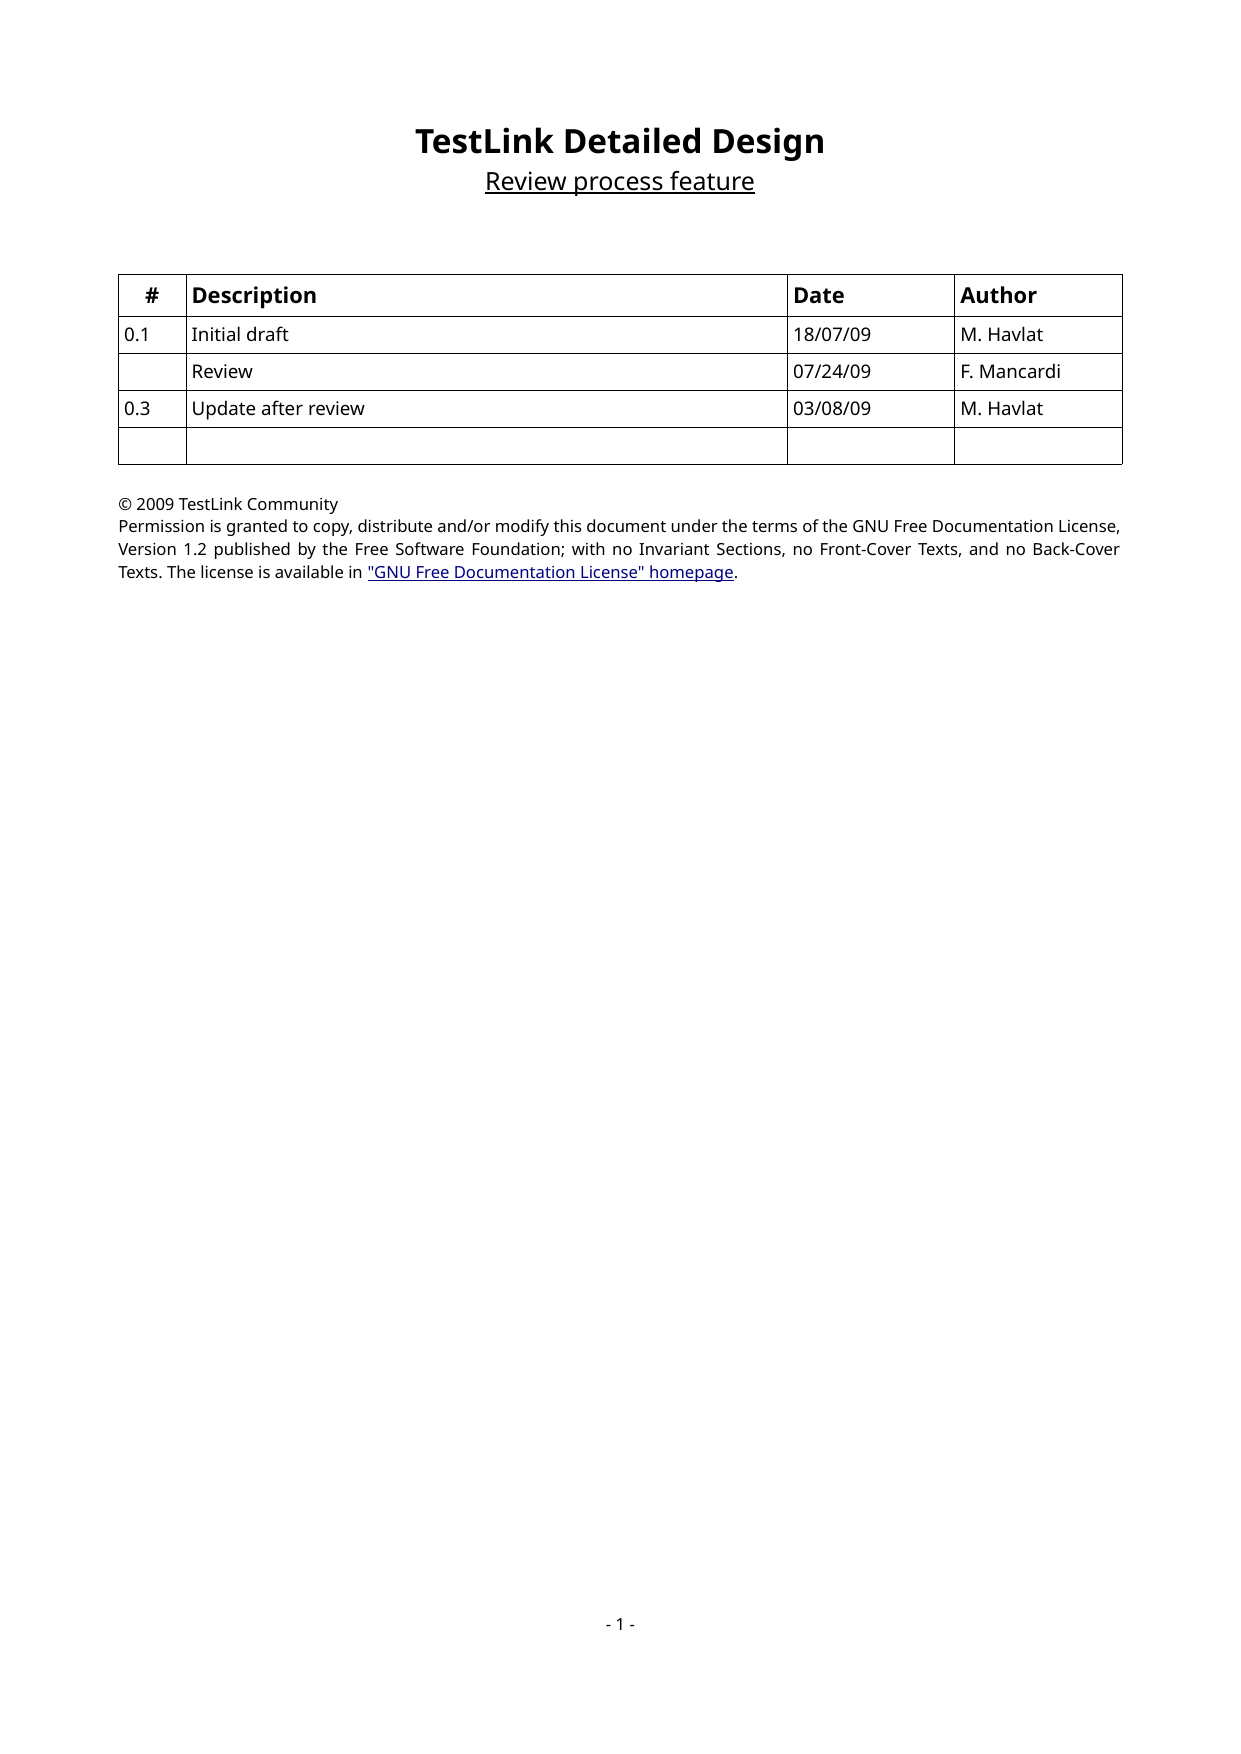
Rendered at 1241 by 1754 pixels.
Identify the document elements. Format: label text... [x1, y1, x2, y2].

table_cell [187, 428, 787, 464]
table_cell Review [187, 354, 787, 390]
table_cell [119, 428, 186, 464]
text Permission is granted to copy, distribute and/or modify this document under the terms of the GNU Free Documentation License, Version 1.2 published by the Free Software Foundation; with no Invariant Sections, no Front-Cover Texts, and no Back-Cover Texts. The license is available in "GNU Free Documentation License" homepage. [118, 515, 1122, 583]
table_cell M. Havlat [955, 317, 1122, 353]
table_cell [955, 428, 1122, 464]
table_cell [119, 354, 186, 390]
table_cell [788, 428, 954, 464]
table_header Author [955, 275, 1122, 316]
table_cell Initial draft [187, 317, 787, 353]
table_header Date [788, 275, 954, 316]
table_cell 03/08/09 [788, 391, 954, 427]
text © 2009 TestLink Community [118, 492, 1122, 515]
table_cell Update after review [187, 391, 787, 427]
table_cell 0.3 [119, 391, 186, 427]
table_cell M. Havlat [955, 391, 1122, 427]
text Review process feature [118, 163, 1122, 198]
table_cell 0.1 [119, 317, 186, 353]
table_header Description [187, 275, 787, 316]
text TestLink Detailed Design [118, 118, 1122, 163]
table_cell 07/24/09 [788, 354, 954, 390]
table_cell F. Mancardi [955, 354, 1122, 390]
table_cell 18/07/09 [788, 317, 954, 353]
table_header # [119, 275, 186, 316]
